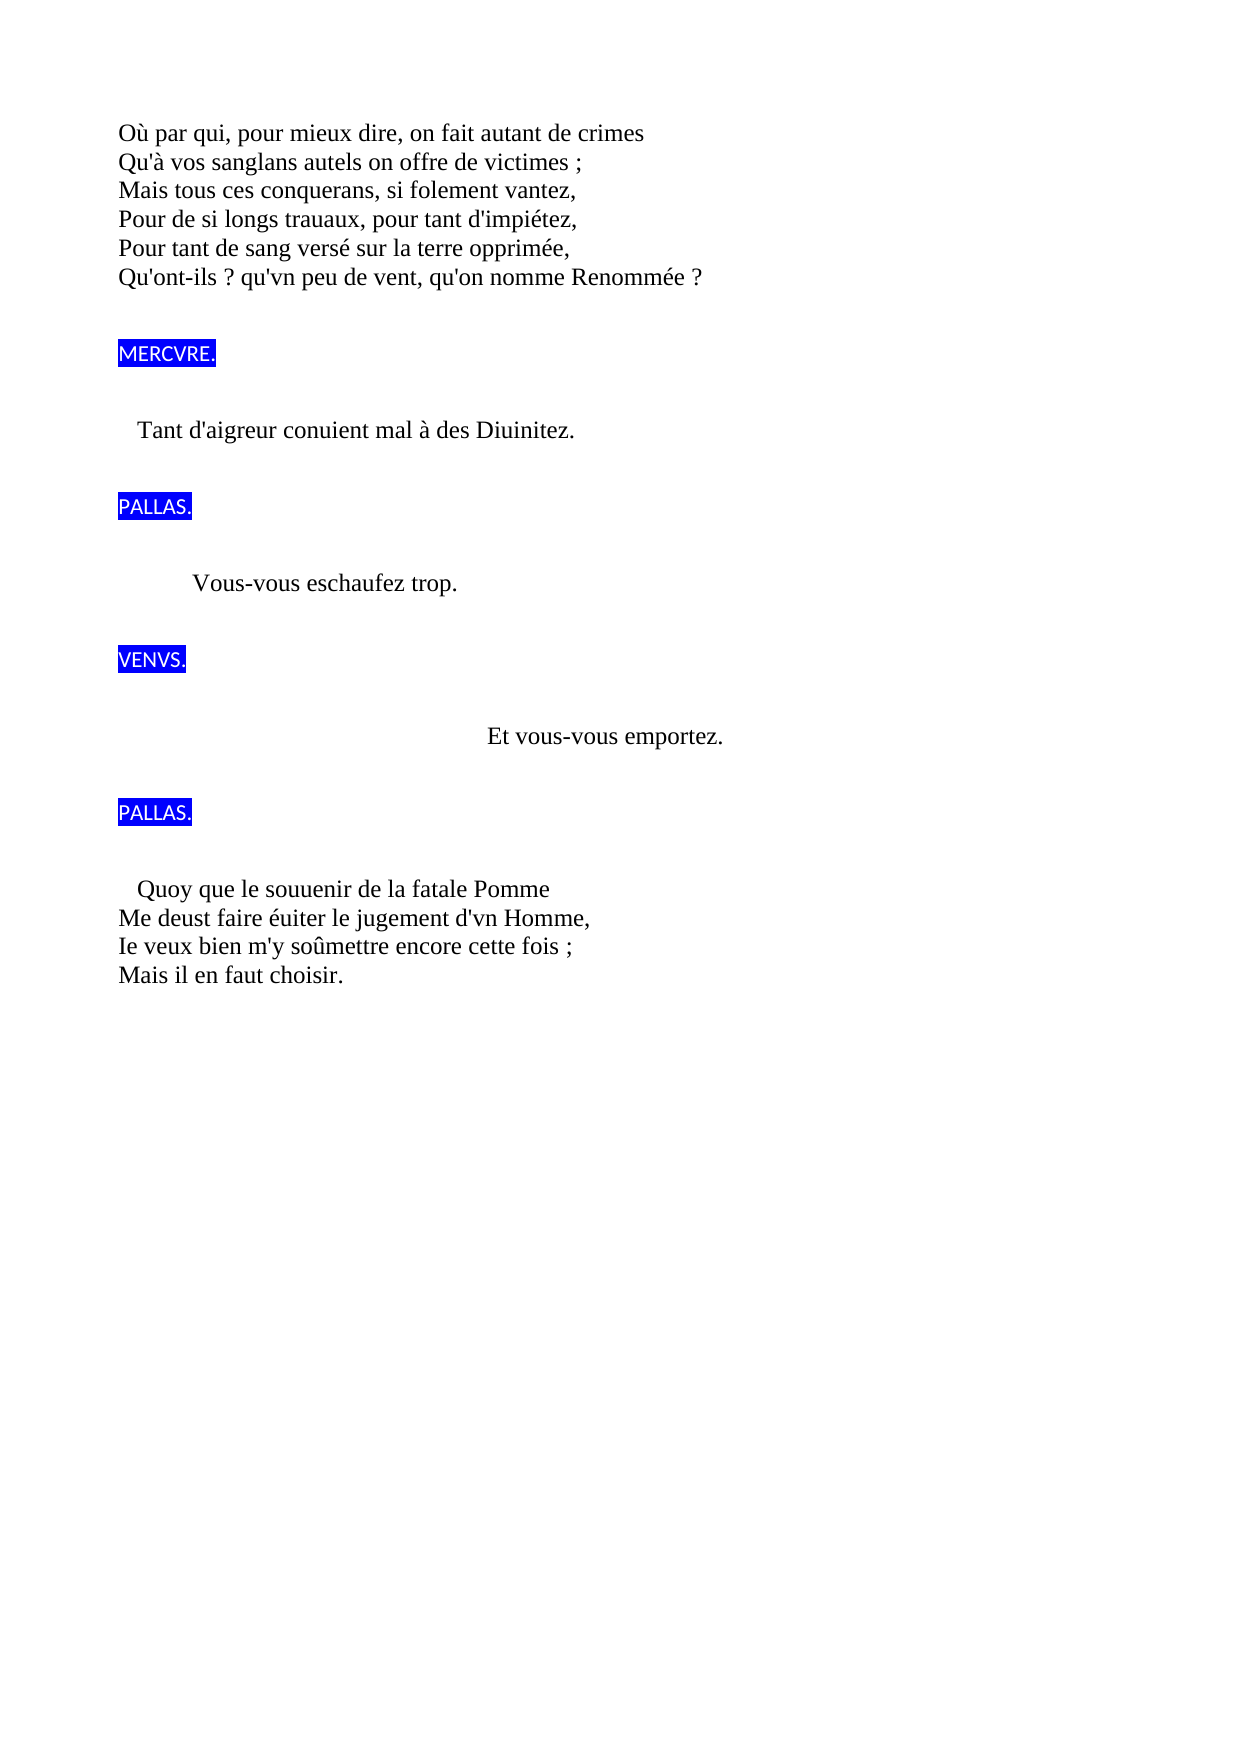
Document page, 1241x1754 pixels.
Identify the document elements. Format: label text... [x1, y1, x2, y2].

text Pour tant de sang versé sur la terre opprimée, [118, 233, 1122, 262]
text VENVS. [186, 645, 1122, 673]
text Qu'à vos sanglans autels on offre de victimes ; [118, 147, 1122, 176]
text PALLAS. [192, 798, 1122, 826]
text Quoy que le souuenir de la fatale Pomme [118, 874, 1122, 903]
text MERCVRE. [216, 339, 1122, 367]
text Mais il en faut choisir. [118, 960, 1122, 989]
text Pour de si longs trauaux, pour tant d'impiétez, [118, 204, 1122, 233]
text Vous-vous eschaufez trop. [118, 568, 1122, 597]
text Où par qui, pour mieux dire, on fait autant de crimes [118, 118, 1122, 147]
text Ie veux bien m'y soûmettre encore cette fois ; [118, 931, 1122, 960]
text PALLAS. [192, 492, 1122, 520]
text Tant d'aigreur conuient mal à des Diuinitez. [118, 415, 1122, 444]
text Qu'ont-ils ? qu'vn peu de vent, qu'on nomme Renommée ? [118, 262, 1122, 291]
text Et vous-vous emportez. [118, 721, 1122, 750]
text Mais tous ces conquerans, si folement vantez, [118, 176, 1122, 204]
text Me deust faire éuiter le jugement d'vn Homme, [118, 903, 1122, 931]
